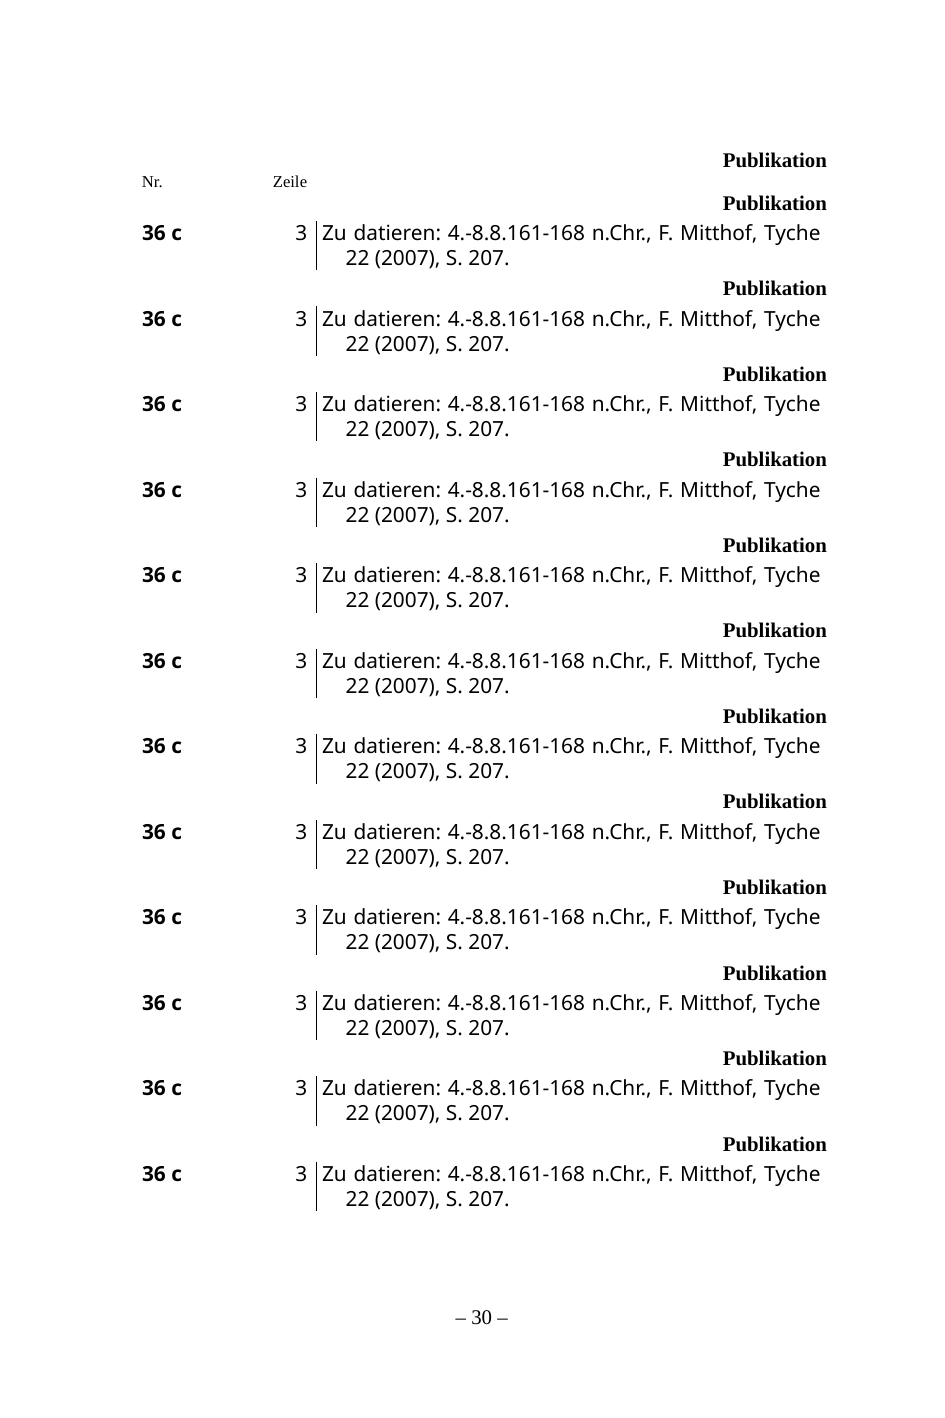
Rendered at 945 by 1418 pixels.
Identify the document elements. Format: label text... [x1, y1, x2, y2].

subtitle Publikation [136, 276, 827, 300]
table_header Zu datieren: 4.-8.8.161-168 n.Chr., F. Mitthof, Tyche 22 (2007), S. 207. [317, 991, 827, 1040]
table_header 3 [224, 563, 316, 612]
table_header 36 c [136, 392, 224, 441]
subtitle Publikation [136, 1132, 827, 1156]
table_header 36 c [136, 1162, 224, 1211]
table_header Zu datieren: 4.-8.8.161-168 n.Chr., F. Mitthof, Tyche 22 (2007), S. 207. [317, 1162, 827, 1211]
subtitle Publikation [136, 533, 827, 557]
table_header Zu datieren: 4.-8.8.161-168 n.Chr., F. Mitthof, Tyche 22 (2007), S. 207. [317, 221, 827, 270]
table_header Zu datieren: 4.-8.8.161-168 n.Chr., F. Mitthof, Tyche 22 (2007), S. 207. [317, 392, 827, 441]
table_header Zu datieren: 4.-8.8.161-168 n.Chr., F. Mitthof, Tyche 22 (2007), S. 207. [317, 734, 827, 783]
table_header 36 c [136, 478, 224, 527]
table_header 3 [224, 478, 316, 527]
subtitle Publikation [136, 875, 827, 899]
table_header 3 [224, 392, 316, 441]
table_header 36 c [136, 905, 224, 954]
table_header 36 c [136, 991, 224, 1040]
subtitle Publikation [136, 789, 827, 813]
table_header 3 [224, 1162, 316, 1211]
table_header 36 c [136, 1076, 224, 1126]
table_header 3 [224, 734, 316, 783]
table_header 36 c [136, 221, 224, 270]
table_header 3 [224, 991, 316, 1040]
subtitle Publikation [136, 447, 827, 471]
subtitle Publikation [136, 961, 827, 984]
subtitle Publikation [136, 618, 827, 642]
table_header 3 [224, 306, 316, 356]
table_header 36 c [136, 306, 224, 356]
table_header Zu datieren: 4.-8.8.161-168 n.Chr., F. Mitthof, Tyche 22 (2007), S. 207. [317, 306, 827, 356]
table_header Zu datieren: 4.-8.8.161-168 n.Chr., F. Mitthof, Tyche 22 (2007), S. 207. [317, 1076, 827, 1126]
table_header 36 c [136, 734, 224, 783]
table_header 36 c [136, 649, 224, 698]
table_header Zu datieren: 4.-8.8.161-168 n.Chr., F. Mitthof, Tyche 22 (2007), S. 207. [317, 649, 827, 698]
subtitle Publikation [136, 362, 827, 386]
subtitle Publikation [136, 1046, 827, 1070]
table_header 3 [224, 905, 316, 954]
table_header 36 c [136, 563, 224, 612]
subtitle Publikation [136, 704, 827, 728]
table_header 3 [224, 820, 316, 869]
table_header 36 c [136, 820, 224, 869]
table_header 3 [224, 1076, 316, 1126]
table_header 3 [224, 649, 316, 698]
table_header 3 [224, 221, 316, 270]
table_header Zu datieren: 4.-8.8.161-168 n.Chr., F. Mitthof, Tyche 22 (2007), S. 207. [317, 478, 827, 527]
subtitle Publikation [136, 191, 827, 215]
table_header Zu datieren: 4.-8.8.161-168 n.Chr., F. Mitthof, Tyche 22 (2007), S. 207. [317, 563, 827, 612]
table_header Zu datieren: 4.-8.8.161-168 n.Chr., F. Mitthof, Tyche 22 (2007), S. 207. [317, 905, 827, 954]
table_header Zu datieren: 4.-8.8.161-168 n.Chr., F. Mitthof, Tyche 22 (2007), S. 207. [317, 820, 827, 869]
